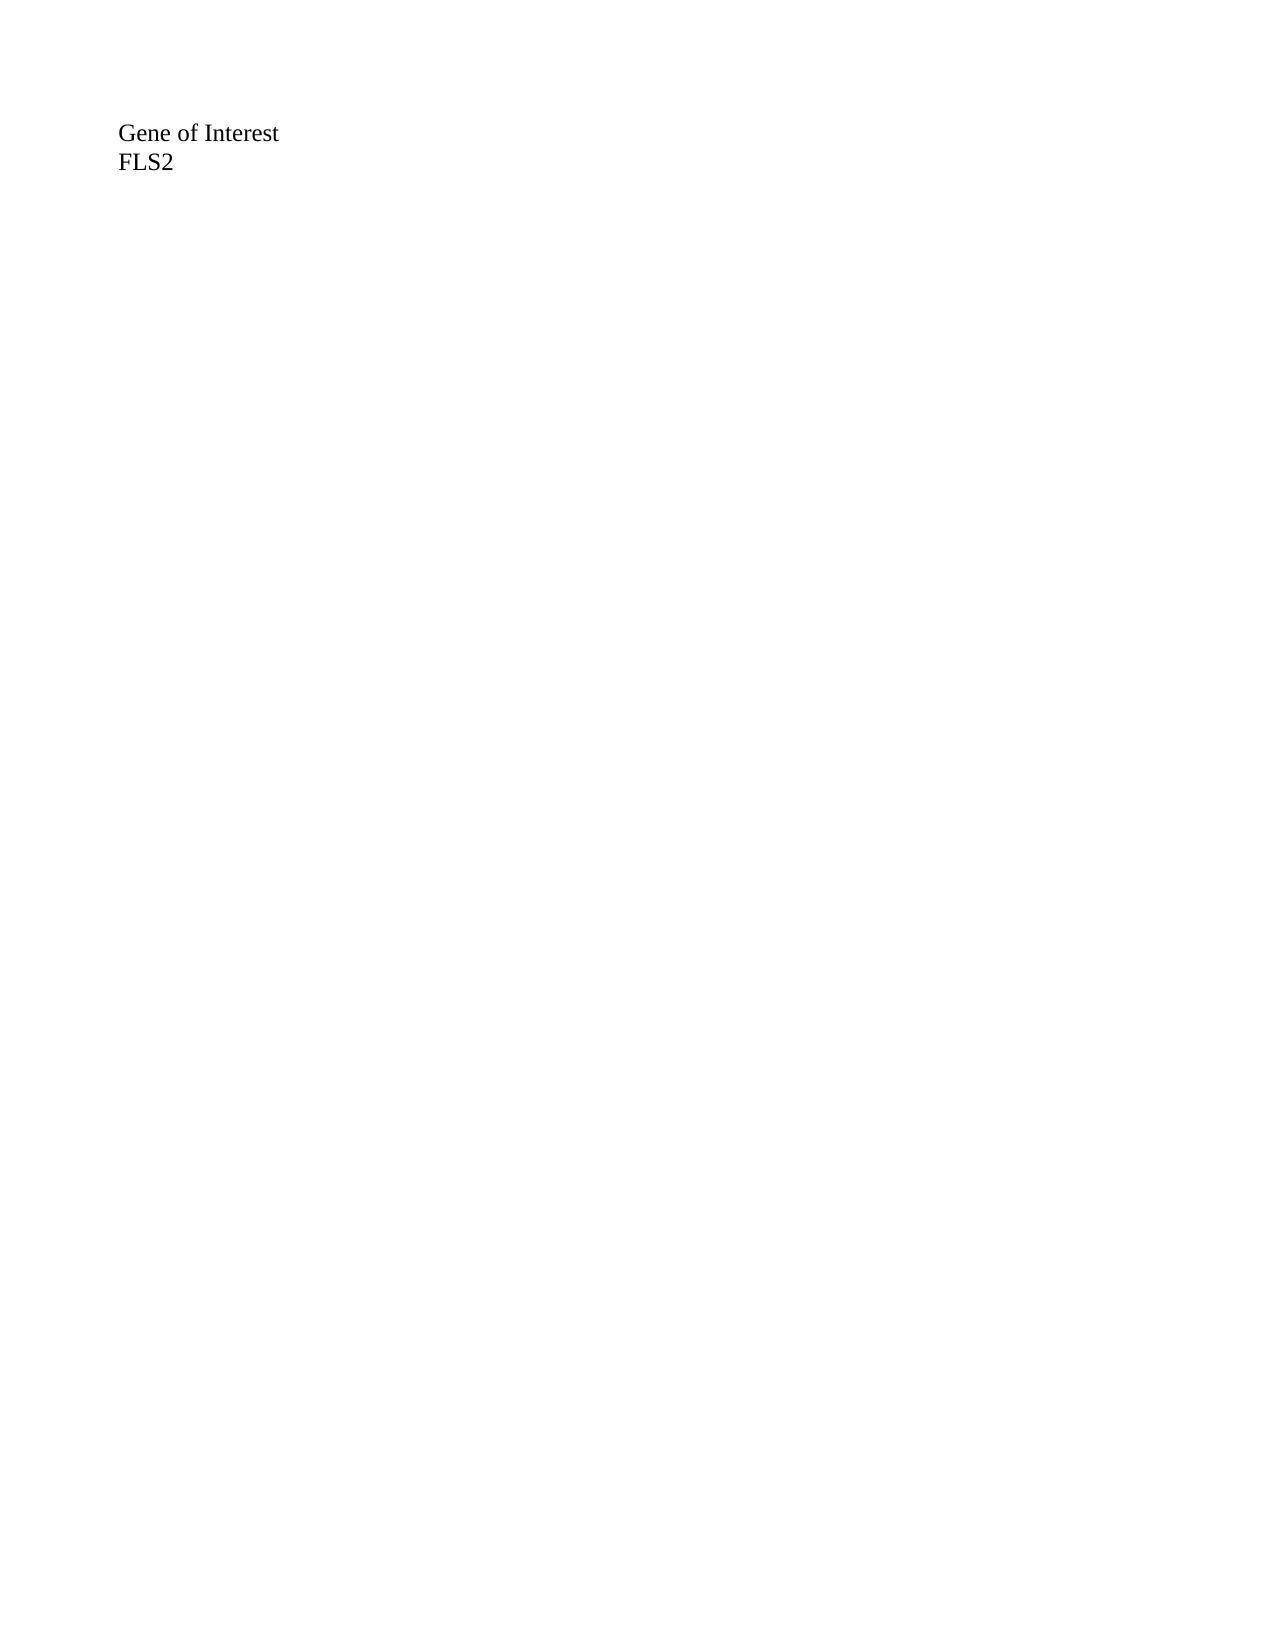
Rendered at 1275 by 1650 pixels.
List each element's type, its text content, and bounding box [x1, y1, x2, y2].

text FLS2 [118, 147, 1157, 176]
text Gene of Interest [118, 118, 1157, 147]
